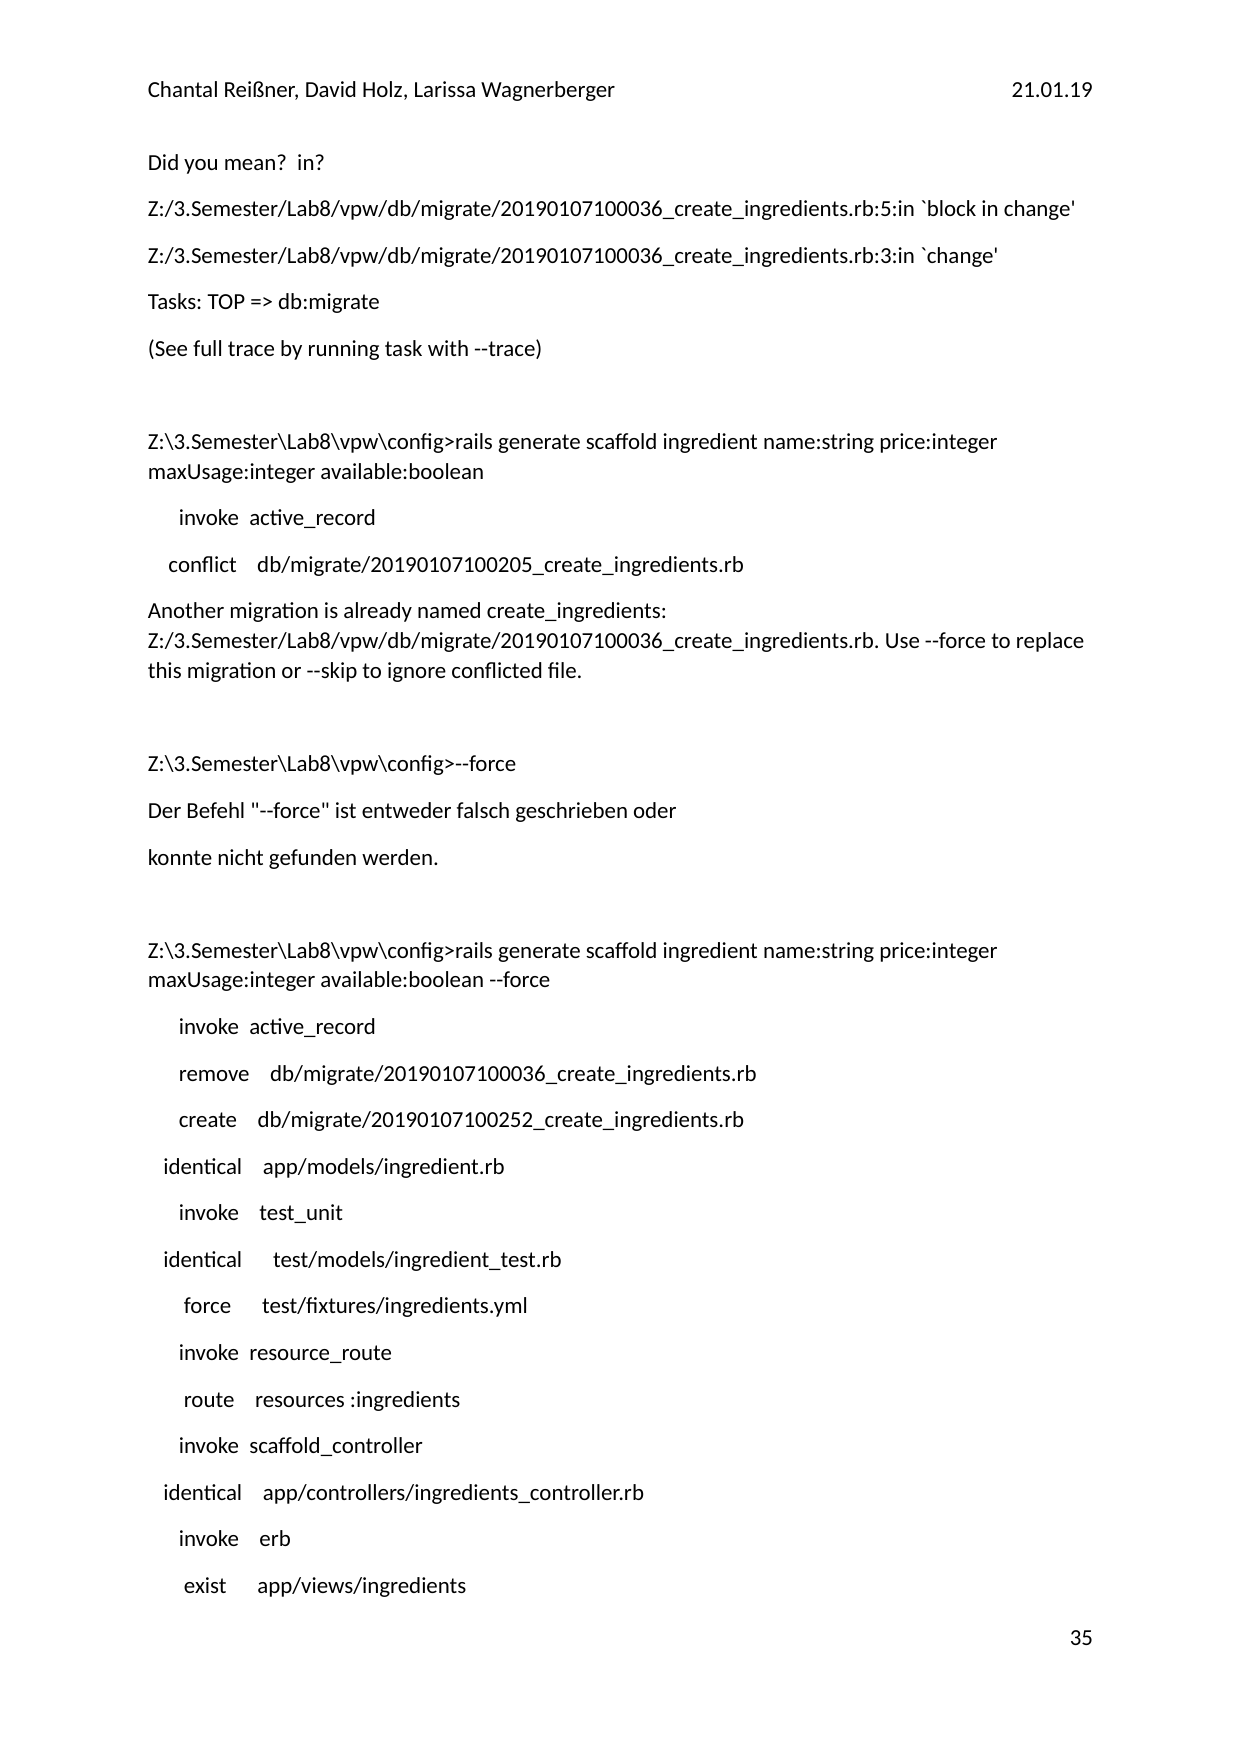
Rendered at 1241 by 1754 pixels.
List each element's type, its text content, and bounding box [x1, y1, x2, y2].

text invoke erb [148, 1524, 1093, 1552]
text invoke active_record [148, 1012, 1093, 1040]
text invoke scaffold_controller [148, 1431, 1093, 1459]
text Z:/3.Semester/Lab8/vpw/db/migrate/20190107100036_create_ingredients.rb:5:in `block in change' [148, 194, 1093, 222]
text create db/migrate/20190107100252_create_ingredients.rb [148, 1105, 1093, 1133]
text Der Befehl "--force" ist entweder falsch geschrieben oder [148, 796, 1093, 824]
text (See full trace by running task with --trace) [148, 334, 1093, 362]
text identical app/models/ingredient.rb [148, 1152, 1093, 1180]
text Z:/3.Semester/Lab8/vpw/db/migrate/20190107100036_create_ingredients.rb:3:in `change' [148, 241, 1093, 269]
text Did you mean? in? [148, 148, 1093, 176]
text invoke active_record [148, 503, 1093, 531]
text Z:\3.Semester\Lab8\vpw\config>rails generate scaffold ingredient name:string price:integer maxUsage:integer available:boolean --force [148, 936, 1093, 994]
text route resources :ingredients [148, 1385, 1093, 1413]
text invoke resource_route [148, 1338, 1093, 1366]
text invoke test_unit [148, 1198, 1093, 1226]
text identical app/controllers/ingredients_controller.rb [148, 1478, 1093, 1506]
text remove db/migrate/20190107100036_create_ingredients.rb [148, 1059, 1093, 1087]
text Z:\3.Semester\Lab8\vpw\config>--force [148, 749, 1093, 777]
text exist app/views/ingredients [148, 1571, 1093, 1599]
text identical test/models/ingredient_test.rb [148, 1245, 1093, 1273]
text force test/fixtures/ingredients.yml [148, 1292, 1093, 1319]
text Another migration is already named create_ingredients: Z:/3.Semester/Lab8/vpw/db/migrate/20190107100036_create_ingredients.rb. Use --force to replace this migration or --skip to ignore conflicted file. [148, 597, 1093, 684]
text konnte nicht gefunden werden. [148, 843, 1093, 871]
text Z:\3.Semester\Lab8\vpw\config>rails generate scaffold ingredient name:string price:integer maxUsage:integer available:boolean [148, 427, 1093, 485]
text conflict db/migrate/20190107100205_create_ingredients.rb [148, 550, 1093, 578]
text Tasks: TOP => db:migrate [148, 287, 1093, 315]
